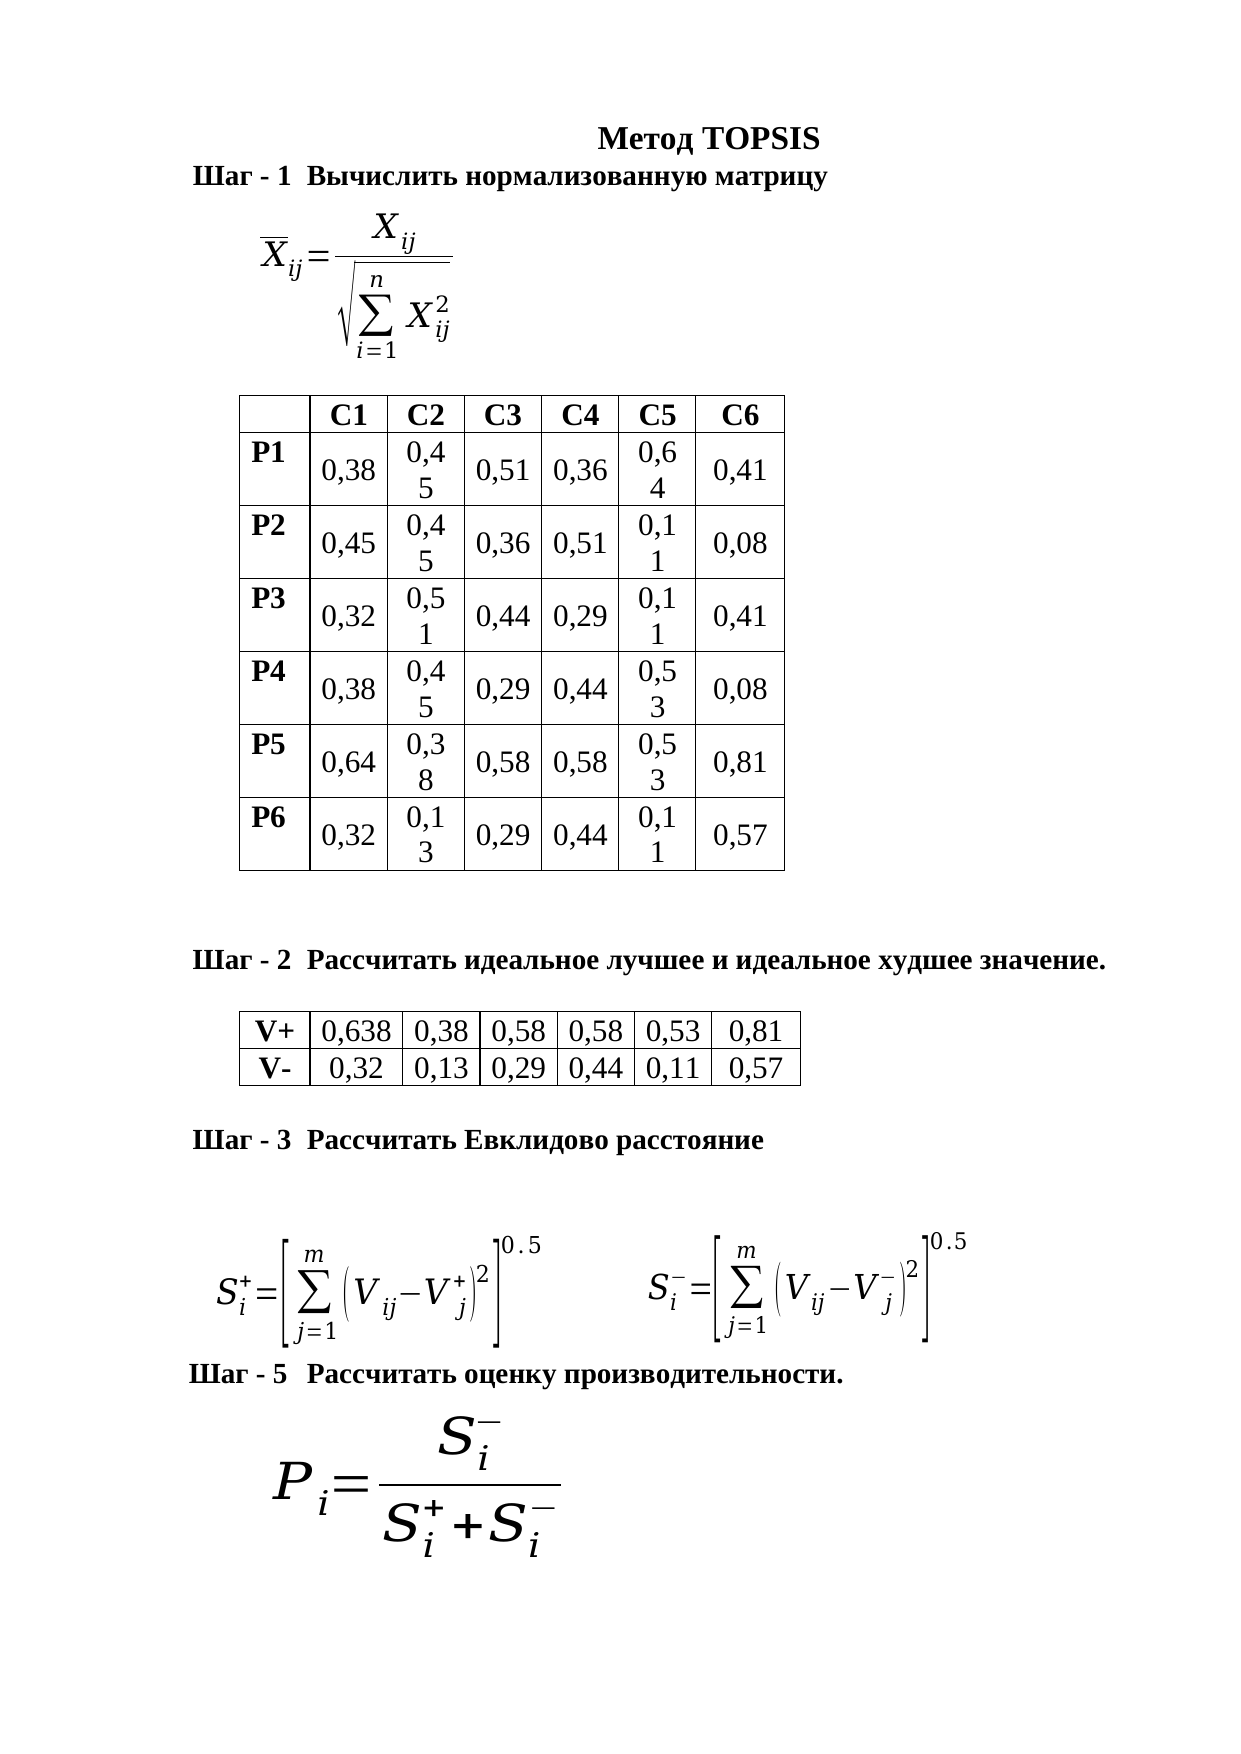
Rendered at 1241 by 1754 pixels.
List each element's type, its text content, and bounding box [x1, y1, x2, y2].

table_header Рассчитать Евклидово расстояние [295, 1120, 1152, 1157]
table_cell 0,36 [542, 433, 618, 505]
table_header Шаг - 3 [177, 1120, 295, 1157]
table_cell 0,45 [388, 652, 464, 724]
table_header Шаг - 5 [177, 1354, 295, 1391]
table_header C3 [465, 396, 541, 432]
table_cell 0,44 [542, 798, 618, 870]
table_cell 0,29 [542, 579, 618, 651]
table_cell P4 [240, 652, 309, 724]
table_cell 0,64 [619, 433, 695, 505]
table_cell 0,08 [696, 506, 784, 578]
table_header Шаг - 1 [177, 156, 295, 194]
table_cell 0,11 [635, 1049, 711, 1085]
table_cell 0,11 [619, 506, 695, 578]
table_cell 0,41 [696, 579, 784, 651]
table_cell 0,38 [311, 652, 387, 724]
table_cell 0,13 [388, 798, 464, 870]
table_cell P1 [240, 433, 309, 505]
table_cell 0,41 [696, 433, 784, 505]
table_cell 0,44 [542, 652, 618, 724]
table_cell 0,32 [311, 798, 387, 870]
table_header 0,58 [481, 1012, 557, 1048]
table_cell 0,58 [465, 725, 541, 797]
table_header V+ [240, 1012, 309, 1048]
table_header 0,81 [712, 1012, 800, 1048]
table_header 0,53 [635, 1012, 711, 1048]
table_header C1 [311, 396, 387, 432]
table_cell 0,29 [481, 1049, 557, 1085]
table_cell 0,45 [388, 433, 464, 505]
table_cell 0,57 [712, 1049, 800, 1085]
table_cell 0,81 [696, 725, 784, 797]
table_header 0,638 [311, 1012, 402, 1048]
table_header 0,38 [403, 1012, 479, 1048]
table_cell 0,32 [311, 579, 387, 651]
table_cell 0,51 [542, 506, 618, 578]
table_cell V- [240, 1049, 309, 1085]
table_header C5 [619, 396, 695, 432]
table_header Рассчитать оценку производительности. [295, 1354, 856, 1391]
table_cell P2 [240, 506, 309, 578]
table_header Шаг - 2 [177, 940, 295, 978]
table_cell 0,11 [619, 798, 695, 870]
table_header C4 [542, 396, 618, 432]
table_cell 0,38 [311, 433, 387, 505]
table_cell P6 [240, 798, 309, 870]
table_cell 0,38 [388, 725, 464, 797]
table_cell 0,13 [403, 1049, 479, 1085]
table_header C6 [696, 396, 784, 432]
table_header Рассчитать идеальное лучшее и идеальное худшее значение. [295, 940, 1137, 978]
table_header Вычислить нормализованную матрицу [295, 156, 871, 194]
table_cell 0,36 [465, 506, 541, 578]
table_cell P5 [240, 725, 309, 797]
table_header 0,58 [558, 1012, 634, 1048]
table_cell 0,53 [619, 725, 695, 797]
table_cell 0,45 [388, 506, 464, 578]
table_cell 0,51 [465, 433, 541, 505]
table_cell 0,32 [311, 1049, 402, 1085]
table_header [240, 396, 309, 432]
table_cell 0,51 [388, 579, 464, 651]
table_cell P3 [240, 579, 309, 651]
table_header C2 [388, 396, 464, 432]
table_cell 0,45 [311, 506, 387, 578]
table_cell 0,53 [619, 652, 695, 724]
table_cell 0,29 [465, 798, 541, 870]
table_cell 0,44 [465, 579, 541, 651]
table_cell 0,11 [619, 579, 695, 651]
table_cell 0,64 [311, 725, 387, 797]
table_cell 0,29 [465, 652, 541, 724]
table_cell 0,57 [696, 798, 784, 870]
table_cell 0,08 [696, 652, 784, 724]
table_cell 0,44 [558, 1049, 634, 1085]
text Метод TOPSIS [177, 118, 1152, 156]
table_cell 0,58 [542, 725, 618, 797]
